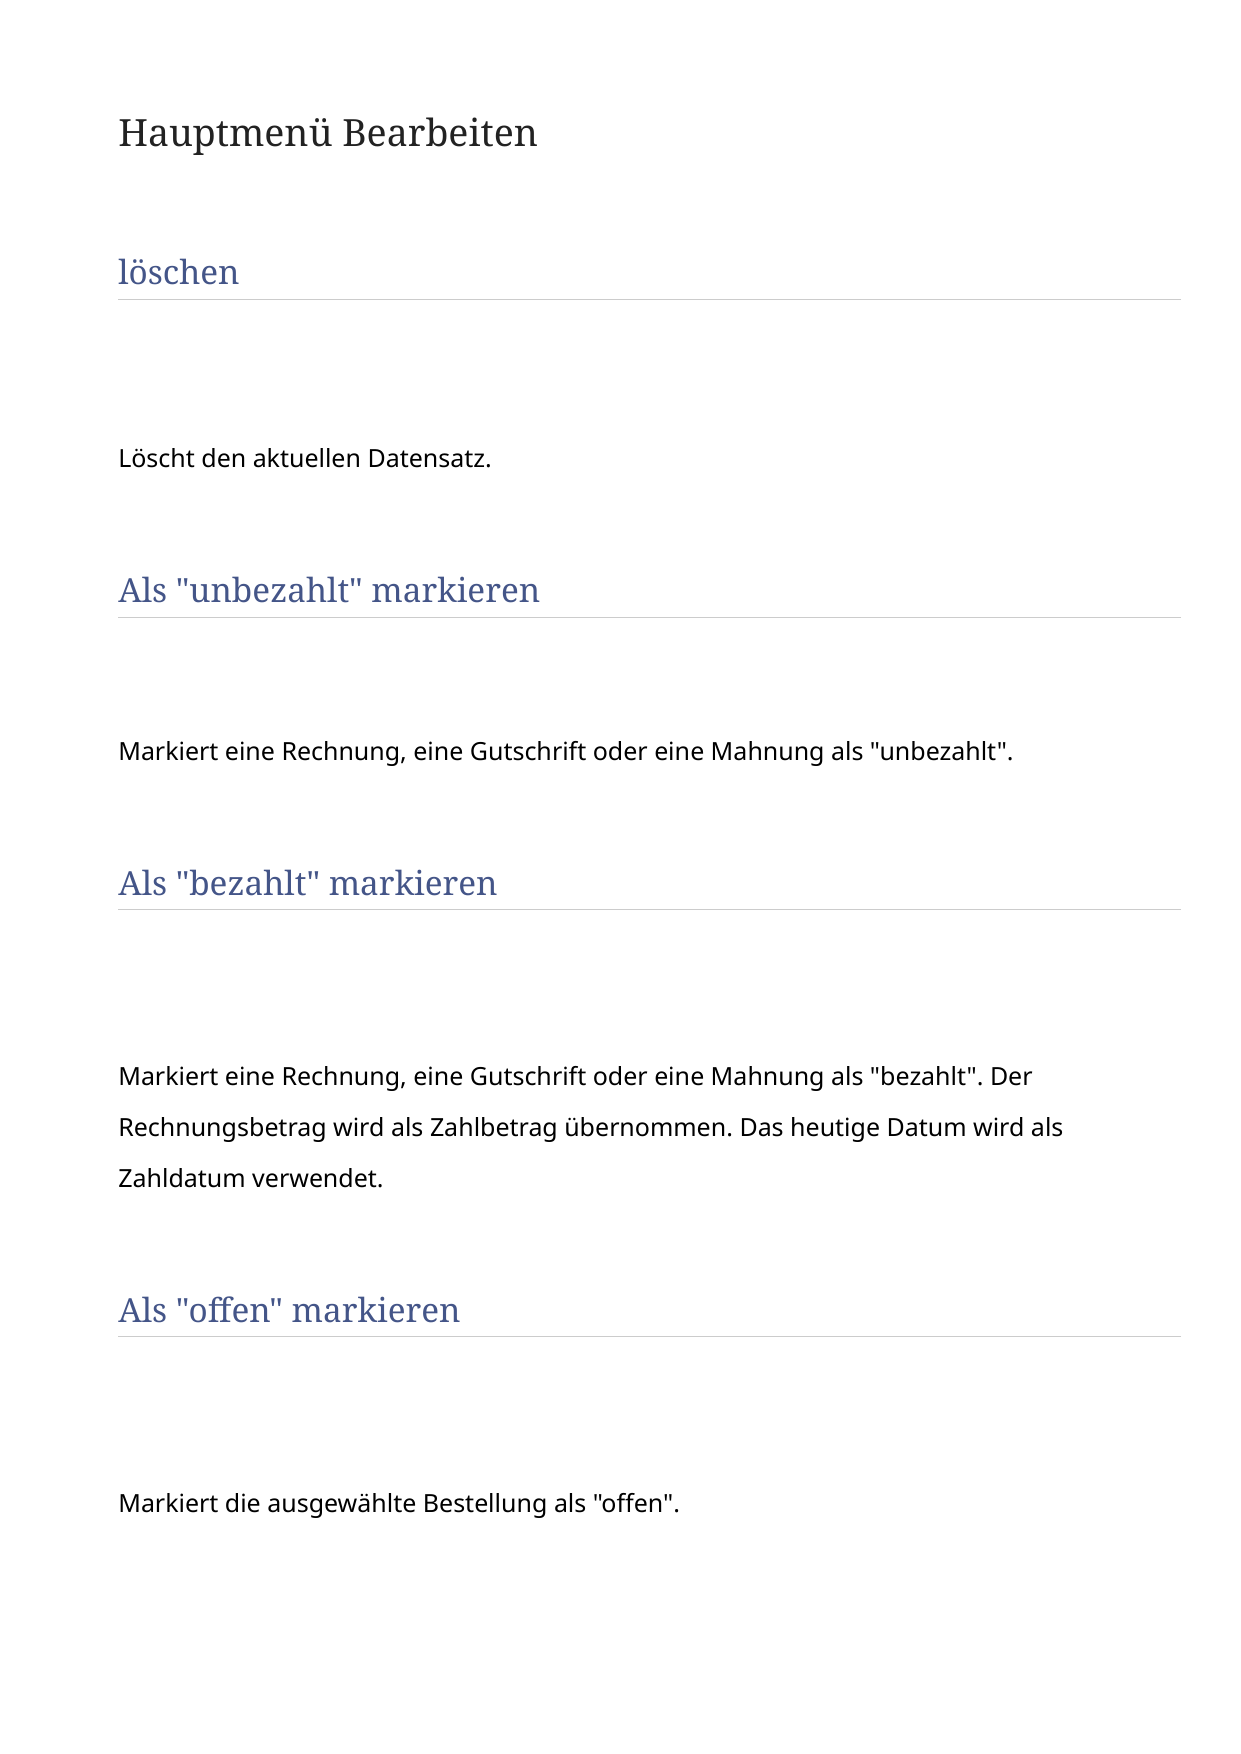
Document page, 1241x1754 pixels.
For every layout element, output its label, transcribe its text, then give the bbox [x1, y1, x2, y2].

subtitle löschen [118, 249, 1181, 299]
subtitle Als "bezahlt" markieren [118, 859, 1181, 909]
text Markiert eine Rechnung, eine Gutschrift oder eine Mahnung als "bezahlt". Der Rechnungsbetrag wird als Zahlbetrag übernommen. Das heutige Datum wird als Zahldatum verwendet. [118, 1058, 1181, 1194]
text Markiert eine Rechnung, eine Gutschrift oder eine Mahnung als "unbezahlt". [118, 733, 1181, 767]
subtitle Als "offen" markieren [118, 1286, 1181, 1336]
subtitle Hauptmenü Bearbeiten [118, 106, 1181, 157]
subtitle Als "unbezahlt" markieren [118, 567, 1181, 617]
text Löscht den aktuellen Datensatz. [118, 441, 1181, 475]
text Markiert die ausgewählte Bestellung als "offen". [118, 1485, 1181, 1519]
